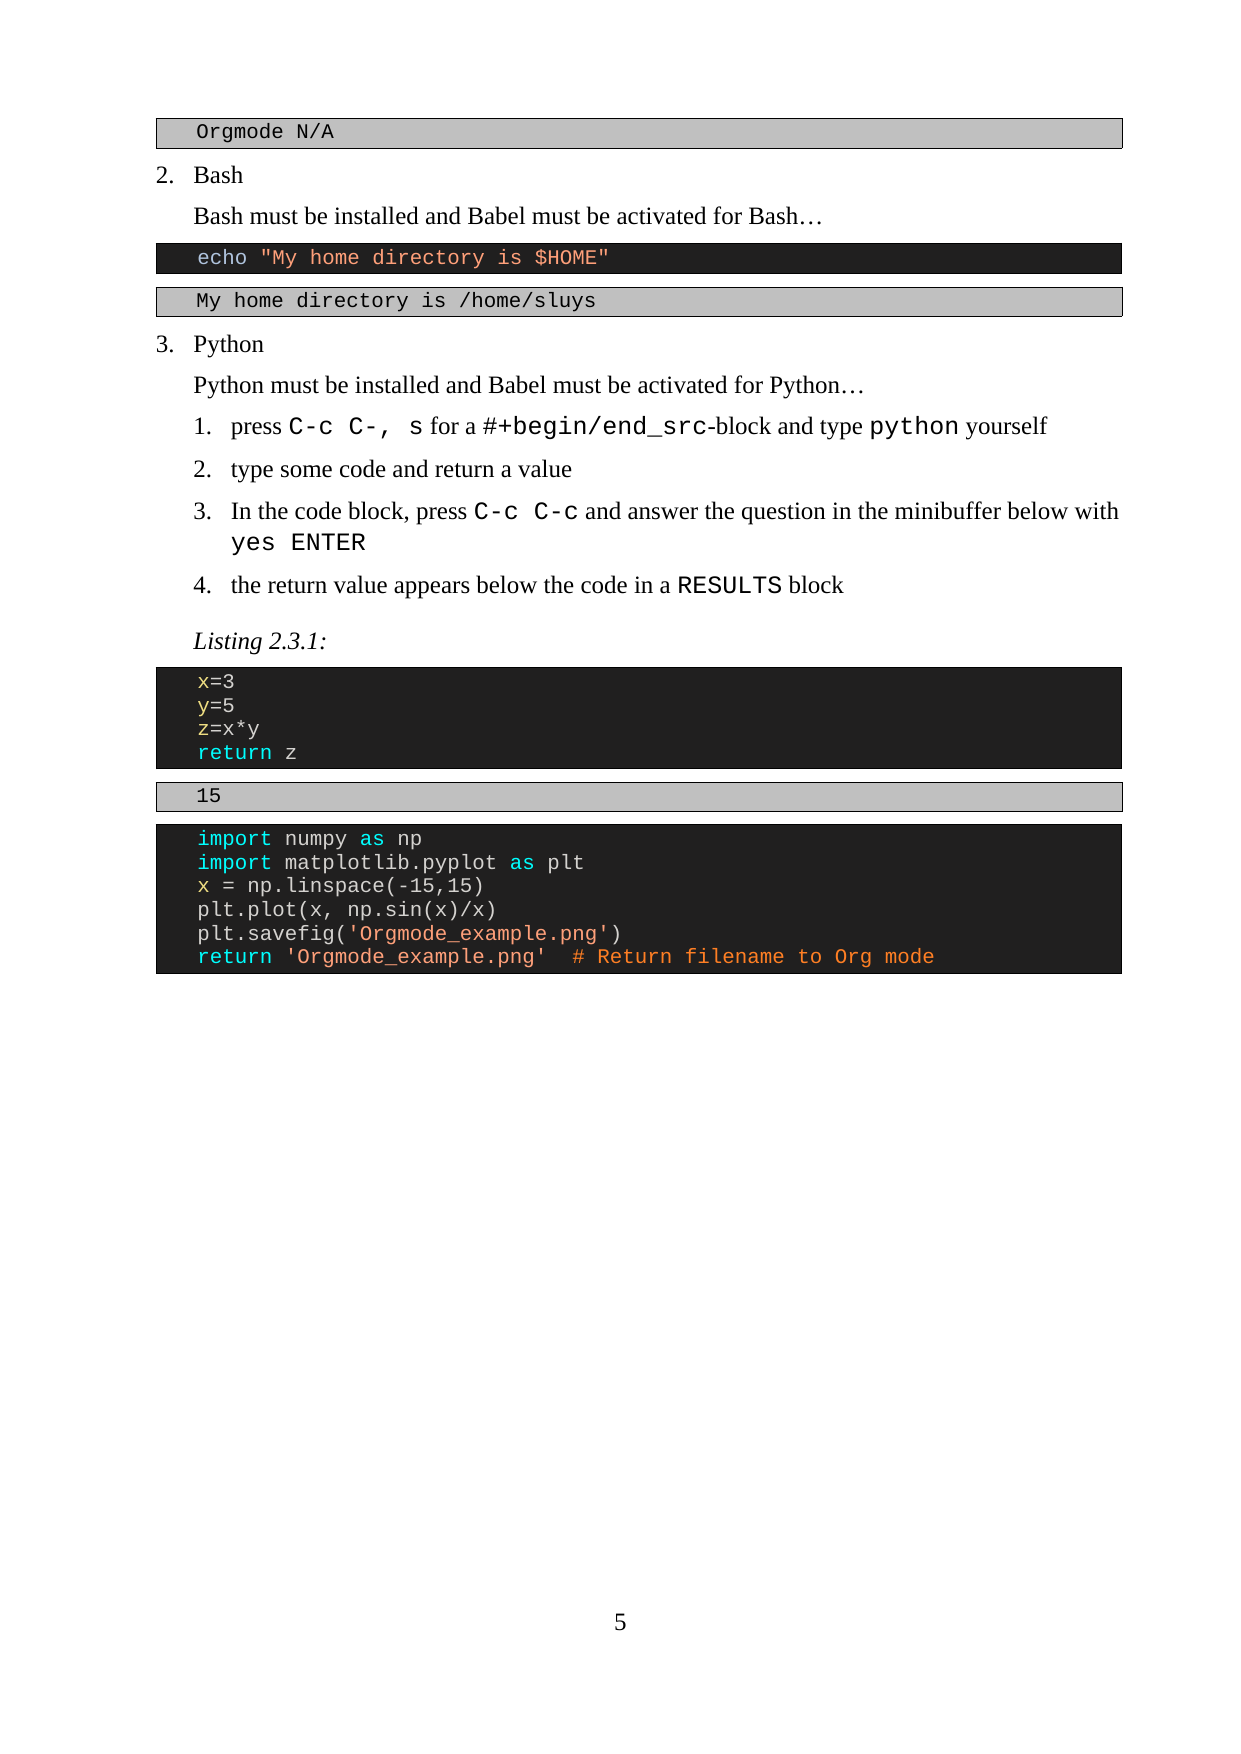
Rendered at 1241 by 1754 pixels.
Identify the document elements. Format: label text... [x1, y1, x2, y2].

list Bash must be installed and Babel must be activated for Bash… [156, 201, 1122, 230]
list Python must be installed and Babel must be activated for Python… [156, 370, 1122, 399]
list import numpy as np [157, 825, 1121, 848]
list type some code and return a value [193, 454, 1122, 483]
list echo "My home directory is $HOME" [157, 244, 1121, 273]
list plt.plot(x, np.sin(x)/x) [157, 895, 1121, 919]
list z=x*y [157, 714, 1121, 738]
list return z [157, 738, 1121, 768]
list plt.savefig('Orgmode_example.png') [157, 919, 1121, 942]
list In the code block, press C-c C-c and answer the question in the minibuffer below with yes ENTER [193, 496, 1122, 557]
list return 'Orgmode_example.png' # Return filename to Org mode [157, 942, 1121, 973]
list My home directory is /home/sluys [157, 288, 1122, 316]
list Orgmode N/A [157, 119, 1122, 148]
list Python [156, 329, 1122, 357]
list y=5 [157, 691, 1121, 714]
list x = np.linspace(-15,15) [157, 871, 1121, 895]
list import matplotlib.pyplot as plt [157, 848, 1121, 871]
list Listing 2.3.1: [156, 626, 1122, 654]
list x=3 [157, 668, 1121, 691]
list the return value appears below the code in a RESULTS block [193, 570, 1122, 601]
list Bash [156, 160, 1122, 189]
list 15 [157, 783, 1122, 811]
list press C-c C-, s for a #+begin/end_src-block and type python yourself [193, 411, 1122, 442]
